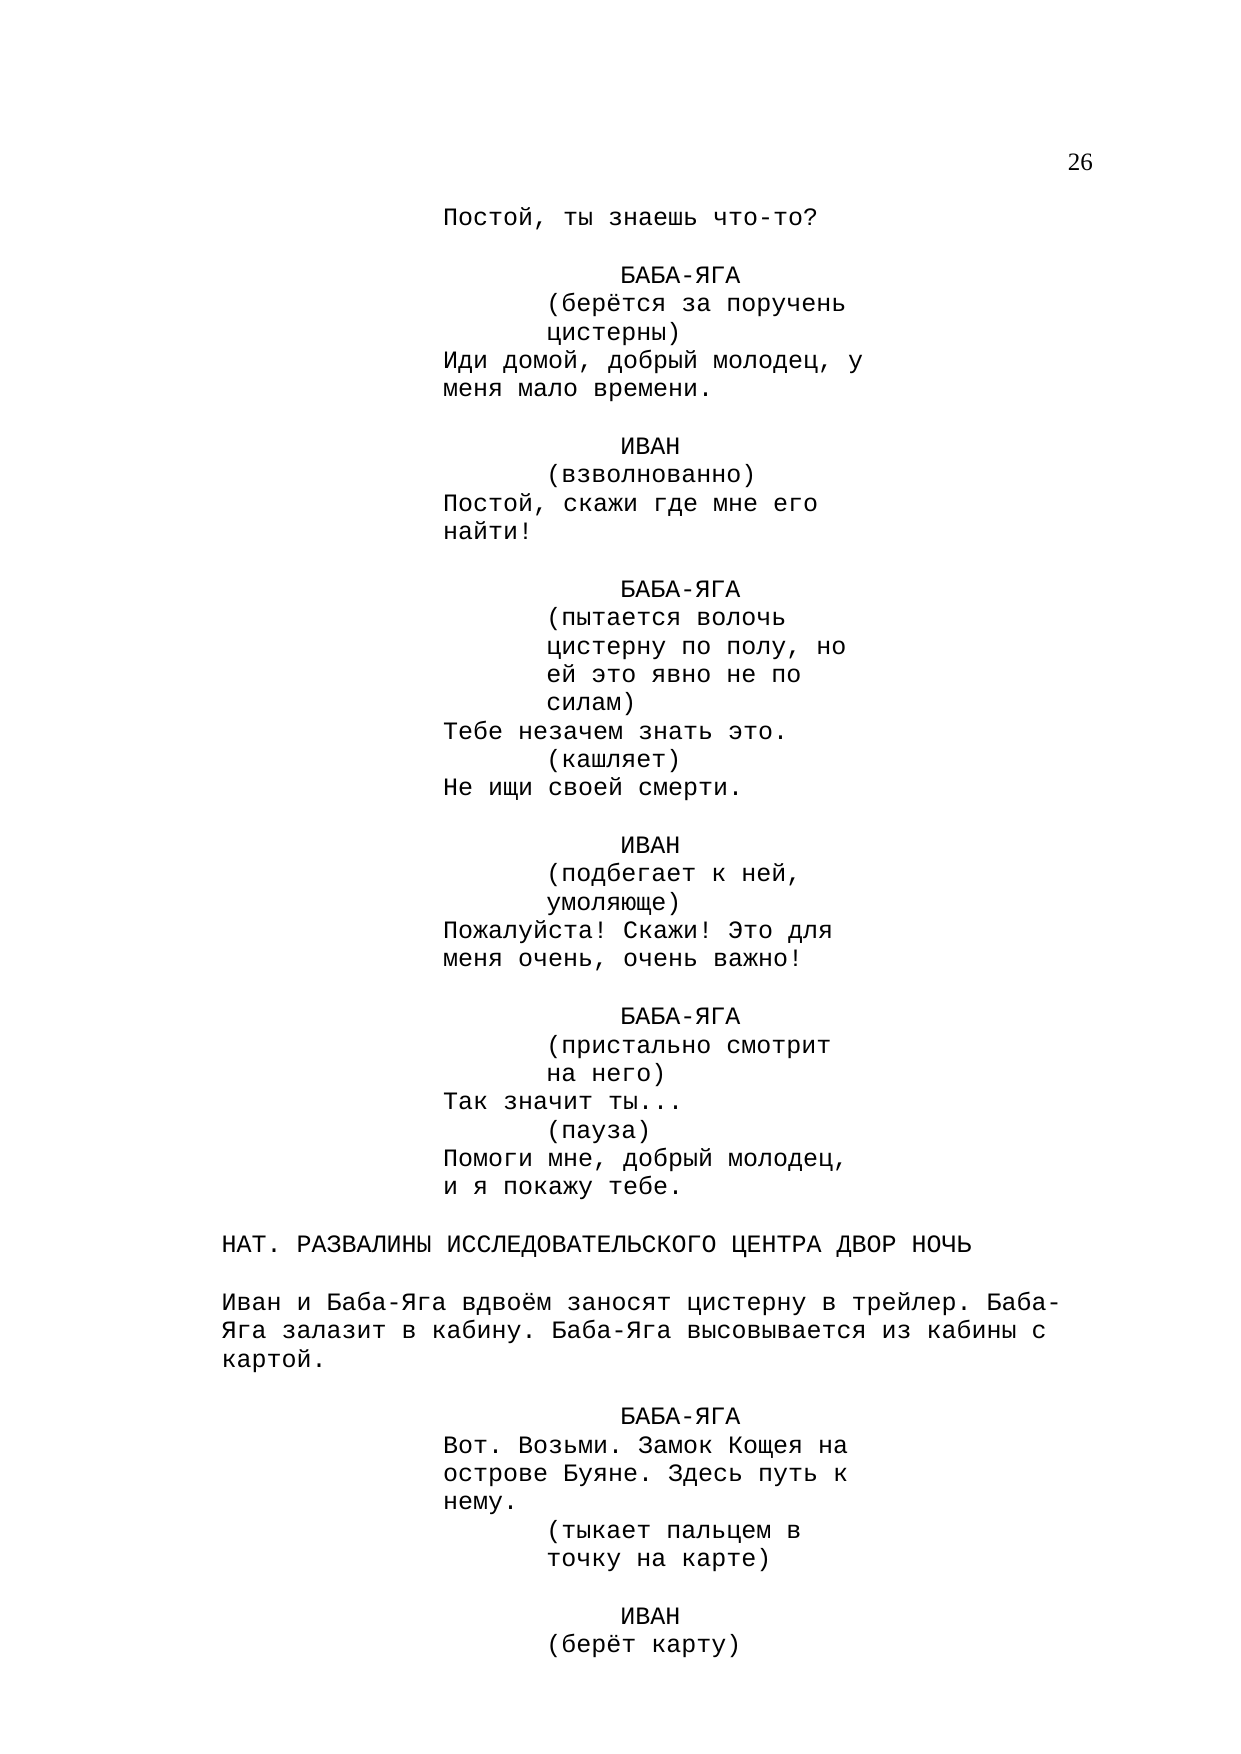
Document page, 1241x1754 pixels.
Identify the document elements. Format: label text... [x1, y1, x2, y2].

text Иван и Баба-Яга вдвоём заносят цистерну в трейлер. Баба-Яга залазит в кабину. Баба-Яга высовывается из кабины с картой. [221, 1289, 1093, 1374]
text Постой, ты знаешь что-то? [443, 205, 871, 233]
text (пауза) [546, 1117, 871, 1146]
text Вот. Возьми. Замок Кощея на острове Буяне. Здесь путь к нему. [443, 1432, 871, 1517]
text БАБА-ЯГА [620, 1404, 1093, 1432]
text Помоги мне, добрый молодец, и я покажу тебе. [443, 1146, 871, 1202]
text (пытается волочь цистерну по полу, но ей это явно не по силам) [546, 605, 871, 718]
text Тебе незачем знать это. [443, 718, 871, 747]
text (берётся за поручень цистерны) [546, 291, 871, 348]
text (кашляет) [546, 747, 871, 775]
text ИВАН [620, 833, 1093, 861]
text БАБА-ЯГА [620, 1004, 1093, 1032]
text (подбегает к ней, умоляюще) [546, 861, 871, 918]
text (берёт карту) [546, 1632, 871, 1660]
text НАТ. РАЗВАЛИНЫ ИССЛЕДОВАТЕЛЬСКОГО ЦЕНТРА ДВОР НОЧЬ [221, 1232, 1093, 1260]
text Не ищи своей смерти. [443, 775, 871, 803]
text Так значит ты... [443, 1089, 871, 1117]
text Пожалуйста! Скажи! Это для меня очень, очень важно! [443, 918, 871, 974]
text БАБА-ЯГА [620, 577, 1093, 605]
text (пристально смотрит на него) [546, 1032, 871, 1089]
text БАБА-ЯГА [620, 263, 1093, 291]
text (взволнованно) [546, 462, 871, 490]
text Постой, скажи где мне его найти! [443, 490, 871, 547]
text ИВАН [620, 434, 1093, 462]
text (тыкает пальцем в точку на карте) [546, 1517, 871, 1574]
text Иди домой, добрый молодец, у меня мало времени. [443, 348, 871, 404]
text ИВАН [620, 1603, 1093, 1632]
